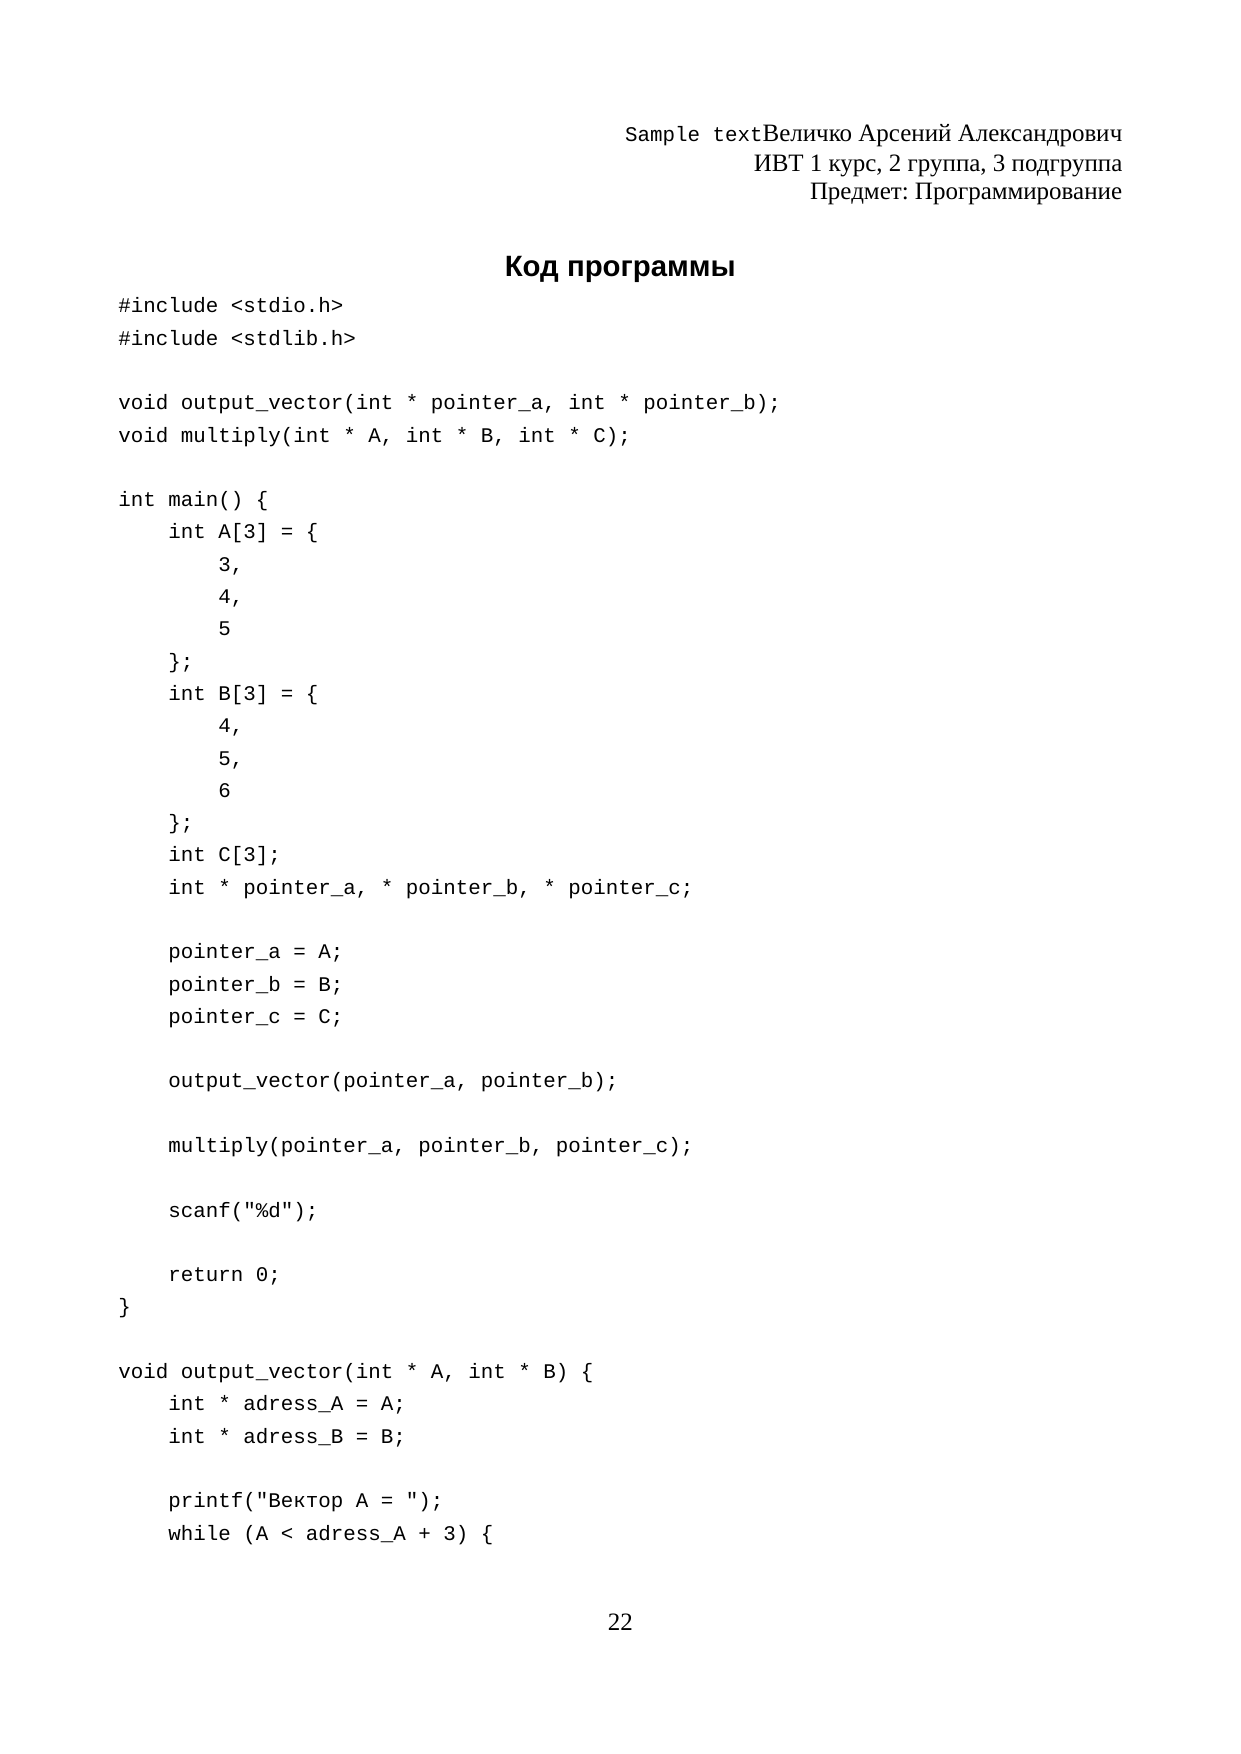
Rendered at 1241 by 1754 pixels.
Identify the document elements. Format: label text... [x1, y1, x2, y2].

text void multiply(int * A, int * B, int * C); [118, 425, 1122, 448]
subtitle Код программы [118, 249, 1122, 283]
text 4, [118, 715, 1122, 739]
text }; [118, 812, 1122, 836]
text 5, [118, 748, 1122, 771]
text pointer_b = B; [118, 974, 1122, 997]
text pointer_c = C; [118, 1006, 1122, 1029]
text int C[3]; [118, 844, 1122, 868]
text void output_vector(int * A, int * B) { [118, 1361, 1122, 1385]
text } [118, 1297, 1122, 1320]
text scanf("%d"); [118, 1200, 1122, 1223]
text int * adress_B = B; [118, 1426, 1122, 1449]
text int B[3] = { [118, 683, 1122, 707]
text 6 [118, 780, 1122, 803]
text 4, [118, 586, 1122, 610]
text return 0; [118, 1264, 1122, 1288]
text int main() { [118, 489, 1122, 513]
text int * adress_A = A; [118, 1393, 1122, 1417]
text int * pointer_a, * pointer_b, * pointer_c; [118, 877, 1122, 900]
text output_vector(pointer_a, pointer_b); [118, 1071, 1122, 1094]
text pointer_a = A; [118, 941, 1122, 965]
text while (A < adress_A + 3) { [118, 1523, 1122, 1546]
text 5 [118, 618, 1122, 642]
text printf("Вектор A = "); [118, 1490, 1122, 1514]
text void output_vector(int * pointer_a, int * pointer_b); [118, 392, 1122, 416]
text int A[3] = { [118, 522, 1122, 545]
text #include <stdlib.h> [118, 328, 1122, 351]
text multiply(pointer_a, pointer_b, pointer_c); [118, 1135, 1122, 1159]
text #include <stdio.h> [118, 296, 1122, 319]
text }; [118, 651, 1122, 674]
text 3, [118, 554, 1122, 577]
